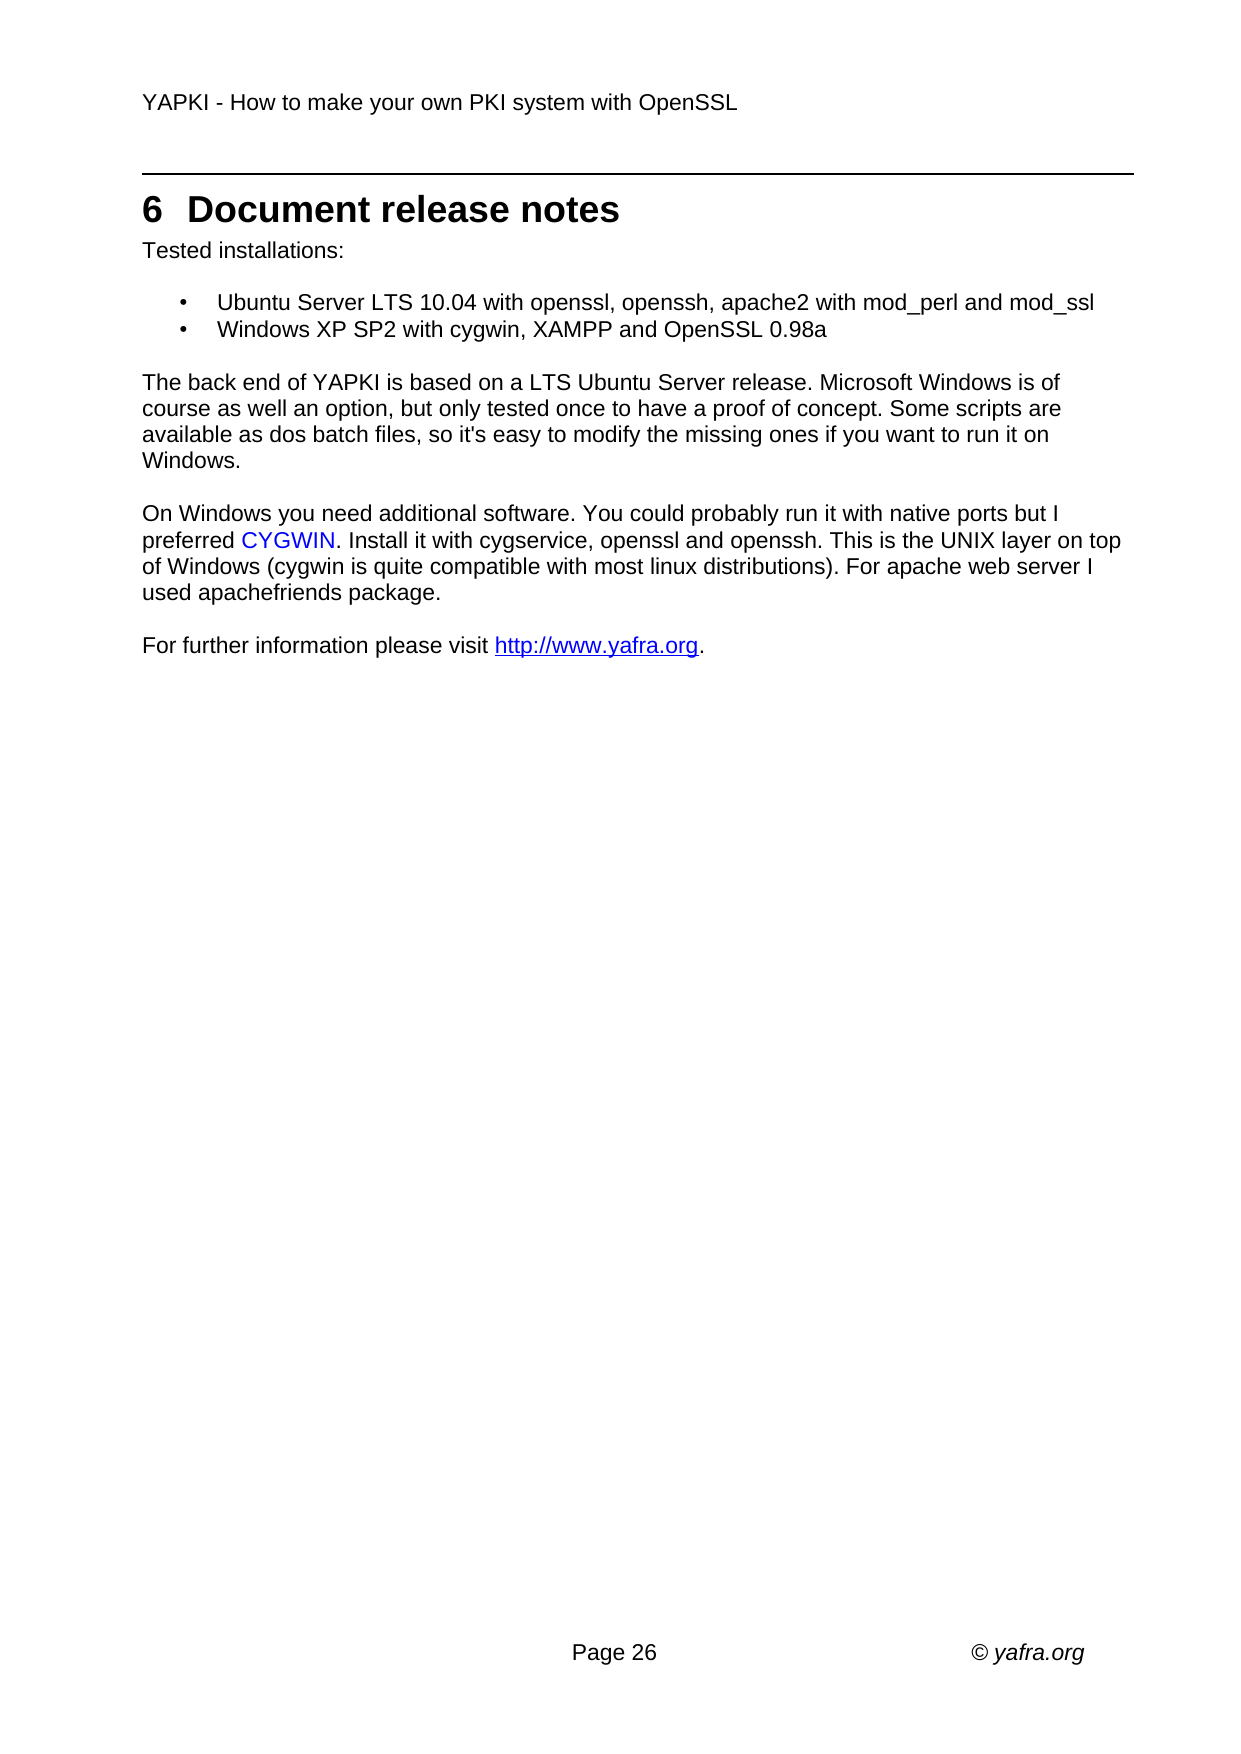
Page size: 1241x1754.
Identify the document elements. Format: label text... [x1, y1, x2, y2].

list Ubuntu Server LTS 10.04 with openssl, openssh, apache2 with mod_perl and mod_ssl [179, 289, 1134, 316]
text The back end of YAPKI is based on a LTS Ubuntu Server release. Microsoft Windows is of course as well an option, but only tested once to have a proof of concept. Some scripts are available as dos batch files, so it's easy to modify the missing ones if you want to run it on Windows. [142, 368, 1134, 474]
text For further information please visit http://www.yafra.org. [142, 632, 1134, 658]
list Windows XP SP2 with cygwin, XAMPP and OpenSSL 0.98a [179, 316, 1134, 342]
subtitle Document release notes [142, 175, 1134, 230]
text On Windows you need additional software. You could probably run it with native ports but I preferred CYGWIN. Install it with cygservice, openssl and openssh. This is the UNIX layer on top of Windows (cygwin is quite compatible with most linux distributions). For apache web server I used apachefriends package. [142, 500, 1134, 606]
text Tested installations: [142, 237, 1134, 263]
